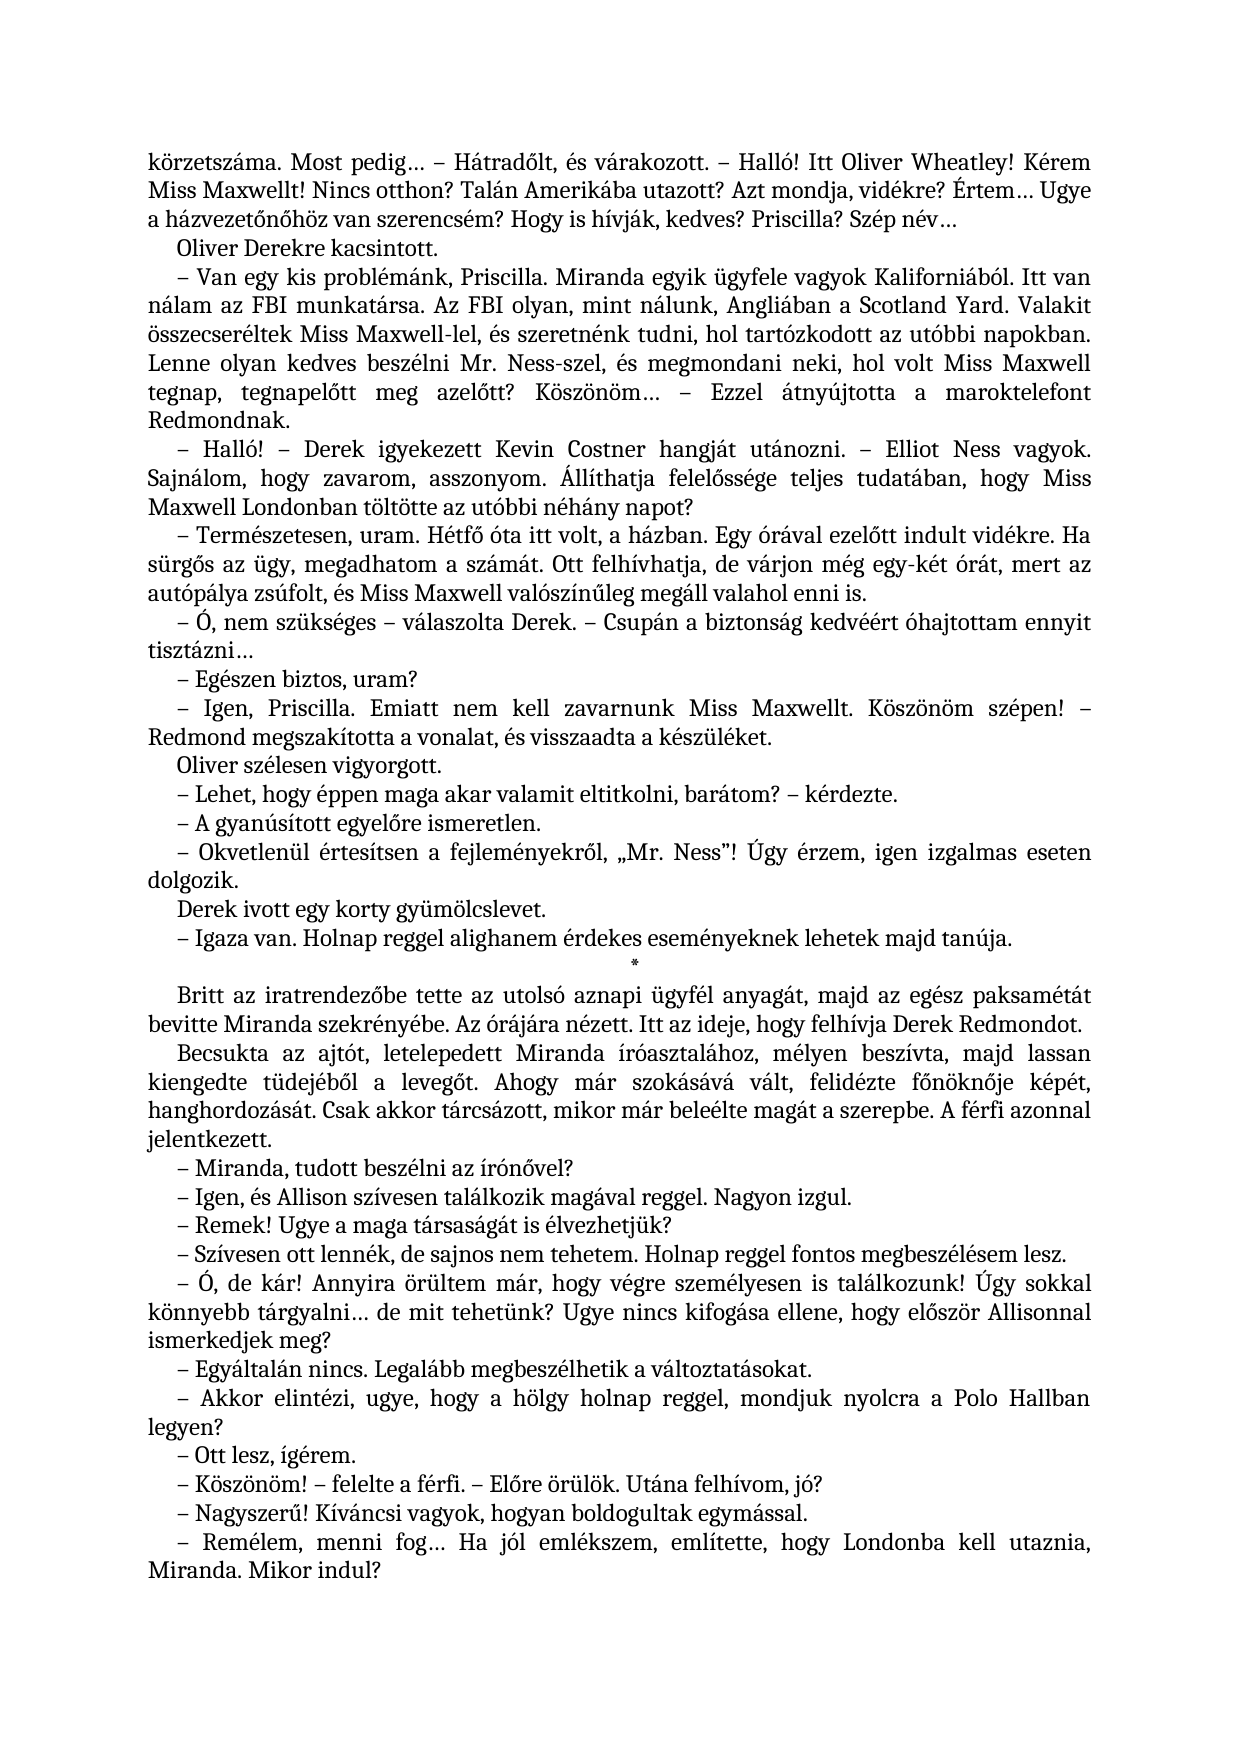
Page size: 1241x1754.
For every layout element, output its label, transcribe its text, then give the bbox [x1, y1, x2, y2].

text – Van egy kis problémánk, Priscilla. Miranda egyik ügyfele vagyok Kaliforniából. Itt van nálam az FBI munkatársa. Az FBI olyan, mint nálunk, Angliában a Scotland Yard. Valakit összecseréltek Miss Maxwell-lel, és szeretnénk tudni, hol tartózkodott az utóbbi napokban. Lenne olyan kedves beszélni Mr. Ness-szel, és megmondani neki, hol volt Miss Maxwell tegnap, tegnapelőtt meg azelőtt? Köszönöm… – Ezzel átnyújtotta a maroktelefont Redmondnak. [148, 263, 1093, 435]
text – Remélem, menni fog… Ha jól emlékszem, említette, hogy Londonba kell utaznia, Miranda. Mikor indul? [148, 1528, 1093, 1585]
text Oliver Derekre kacsintott. [148, 234, 1093, 263]
text – Ó, nem szükséges – válaszolta Derek. – Csupán a biztonság kedvéért óhajtottam ennyit tisztázni… [148, 608, 1093, 665]
text Oliver szélesen vigyorgott. [148, 751, 1093, 780]
text – Akkor elintézi, ugye, hogy a hölgy holnap reggel, mondjuk nyolcra a Polo Hallban legyen? [148, 1384, 1093, 1441]
text – Miranda, tudott beszélni az írónővel? [148, 1154, 1093, 1183]
text Becsukta az ajtót, letelepedett Miranda íróasztalához, mélyen beszívta, majd lassan kiengedte tüdejéből a levegőt. Ahogy már szokásává vált, felidézte főnöknője képét, hanghordozását. Csak akkor tárcsázott, mikor már beleélte magát a szerepbe. A férfi azonnal jelentkezett. [148, 1039, 1093, 1154]
text – Igen, Priscilla. Emiatt nem kell zavarnunk Miss Maxwellt. Köszönöm szépen! – Redmond megszakította a vonalat, és visszaadta a készüléket. [148, 694, 1093, 751]
text – Természetesen, uram. Hétfő óta itt volt, a házban. Egy órával ezelőtt indult vidékre. Ha sürgős az ügy, megadhatom a számát. Ott felhívhatja, de várjon még egy-két órát, mert az autópálya zsúfolt, és Miss Maxwell valószínűleg megáll valahol enni is. [148, 521, 1093, 608]
text * [148, 953, 1093, 981]
text – A gyanúsított egyelőre ismeretlen. [148, 809, 1093, 838]
text – Egészen biztos, uram? [148, 665, 1093, 694]
text Britt az iratrendezőbe tette az utolsó aznapi ügyfél anyagát, majd az egész paksamétát bevitte Miranda szekrényébe. Az órájára nézett. Itt az ideje, hogy felhívja Derek Redmondot. [148, 981, 1093, 1039]
text körzetszáma. Most pedig… – Hátradőlt, és várakozott. – Halló! Itt Oliver Wheatley! Kérem Miss Maxwellt! Nincs otthon? Talán Amerikába utazott? Azt mondja, vidékre? Értem… Ugye a házvezetőnőhöz van szerencsém? Hogy is hívják, kedves? Priscilla? Szép név… [148, 148, 1093, 234]
text – Nagyszerű! Kíváncsi vagyok, hogyan boldogultak egymással. [148, 1499, 1093, 1528]
text – Szívesen ott lennék, de sajnos nem tehetem. Holnap reggel fontos megbeszélésem lesz. [148, 1240, 1093, 1269]
text – Igen, és Allison szívesen találkozik magával reggel. Nagyon izgul. [148, 1183, 1093, 1211]
text – Ott lesz, ígérem. [148, 1441, 1093, 1470]
text – Lehet, hogy éppen maga akar valamit eltitkolni, barátom? – kérdezte. [148, 780, 1093, 809]
text – Remek! Ugye a maga társaságát is élvezhetjük? [148, 1211, 1093, 1240]
text – Ó, de kár! Annyira örültem már, hogy végre személyesen is találkozunk! Úgy sokkal könnyebb tárgyalni… de mit tehetünk? Ugye nincs kifogása ellene, hogy először Allisonnal ismerkedjek meg? [148, 1269, 1093, 1355]
text Derek ivott egy korty gyümölcslevet. [148, 895, 1093, 924]
text – Halló! – Derek igyekezett Kevin Costner hangját utánozni. – Elliot Ness vagyok. Sajnálom, hogy zavarom, asszonyom. Állíthatja felelőssége teljes tudatában, hogy Miss Maxwell Londonban töltötte az utóbbi néhány napot? [148, 435, 1093, 521]
text – Köszönöm! – felelte a férfi. – Előre örülök. Utána felhívom, jó? [148, 1470, 1093, 1499]
text – Okvetlenül értesítsen a fejleményekről, „Mr. Ness”! Úgy érzem, igen izgalmas eseten dolgozik. [148, 838, 1093, 895]
text – Igaza van. Holnap reggel alighanem érdekes eseményeknek lehetek majd tanúja. [148, 924, 1093, 953]
text – Egyáltalán nincs. Legalább megbeszélhetik a változtatásokat. [148, 1355, 1093, 1384]
